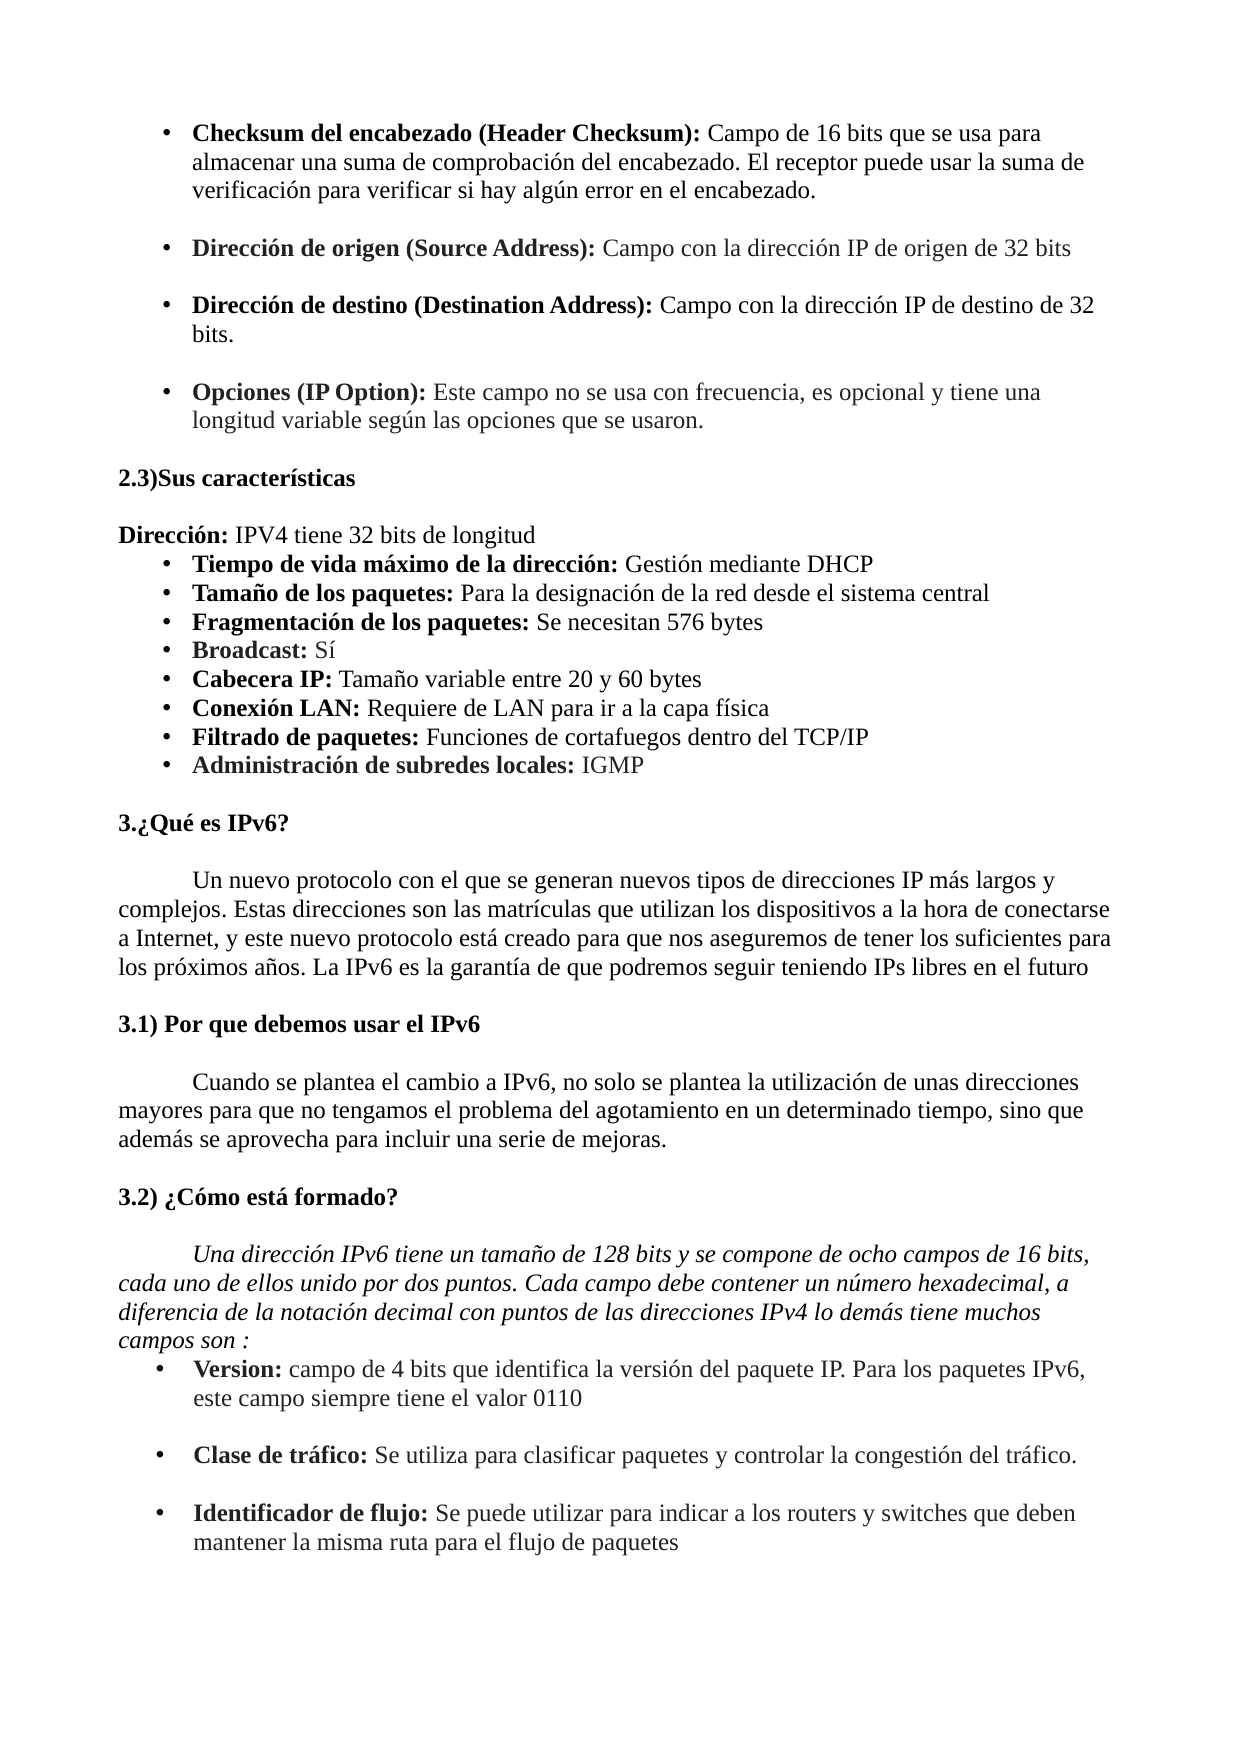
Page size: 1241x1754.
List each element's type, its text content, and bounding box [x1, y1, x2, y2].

text Un nuevo protocolo con el que se generan nuevos tipos de direcciones IP más largos y complejos. Estas direcciones son las matrículas que utilizan los dispositivos a la hora de conectarse a Internet, y este nuevo protocolo está creado para que nos aseguremos de tener los suficientes para los próximos años. La IPv6 es la garantía de que podremos seguir teniendo IPs libres en el futuro [118, 866, 1122, 981]
list Identificador de flujo: Se puede utilizar para indicar a los routers y switches que deben mantener la misma ruta para el flujo de paquetes [156, 1498, 1122, 1556]
list Tamaño de los paquetes: Para la designación de la red desde el sistema central [162, 578, 1122, 607]
text Dirección: IPV4 tiene 32 bits de longitud [118, 521, 1122, 549]
list Version: campo de 4 bits que identifica la versión del paquete IP. Para los paquetes IPv6, este campo siempre tiene el valor 0110 [156, 1354, 1122, 1412]
list Cabecera IP: Tamaño variable entre 20 y 60 bytes [162, 664, 1122, 693]
text Una dirección IPv6 tiene un tamaño de 128 bits y se compone de ocho campos de 16 bits, cada uno de ellos unido por dos puntos. Cada campo debe contener un número hexadecimal, a diferencia de la notación decimal con puntos de las direcciones IPv4 lo demás tiene muchos campos son : [118, 1211, 1122, 1354]
list Filtrado de paquetes: Funciones de cortafuegos dentro del TCP/IP [162, 722, 1122, 751]
list Conexión LAN: Requiere de LAN para ir a la capa física [162, 693, 1122, 722]
list Checksum del encabezado (Header Checksum): Campo de 16 bits que se usa para almacenar una suma de comprobación del encabezado. El receptor puede usar la suma de verificación para verificar si hay algún error en el encabezado. [162, 118, 1122, 204]
list Administración de subredes locales: IGMP [162, 751, 1122, 779]
list Tiempo de vida máximo de la dirección: Gestión mediante DHCP [162, 549, 1122, 578]
list Opciones (IP Option): Este campo no se usa con frecuencia, es opcional y tiene una longitud variable según las opciones que se usaron. [162, 377, 1122, 434]
list Fragmentación de los paquetes: Se necesitan 576 bytes [162, 607, 1122, 636]
list Broadcast: Sí [162, 636, 1122, 664]
text Cuando se plantea el cambio a IPv6, no solo se plantea la utilización de unas direcciones mayores para que no tengamos el problema del agotamiento en un determinado tiempo, sino que además se aprovecha para incluir una serie de mejoras. [118, 1038, 1122, 1153]
list Clase de tráfico: Se utiliza para clasificar paquetes y controlar la congestión del tráfico. [156, 1441, 1122, 1469]
list Dirección de destino (Destination Address): Campo con la dirección IP de destino de 32 bits. [162, 291, 1122, 348]
text 2.3)Sus características [118, 463, 1122, 492]
text 3.2) ¿Cómo está formado? [118, 1182, 1122, 1211]
list Dirección de origen (Source Address): Campo con la dirección IP de origen de 32 bits [162, 233, 1122, 262]
text 3.¿Qué es IPv6? [118, 808, 1122, 837]
text 3.1) Por que debemos usar el IPv6 [118, 1009, 1122, 1038]
